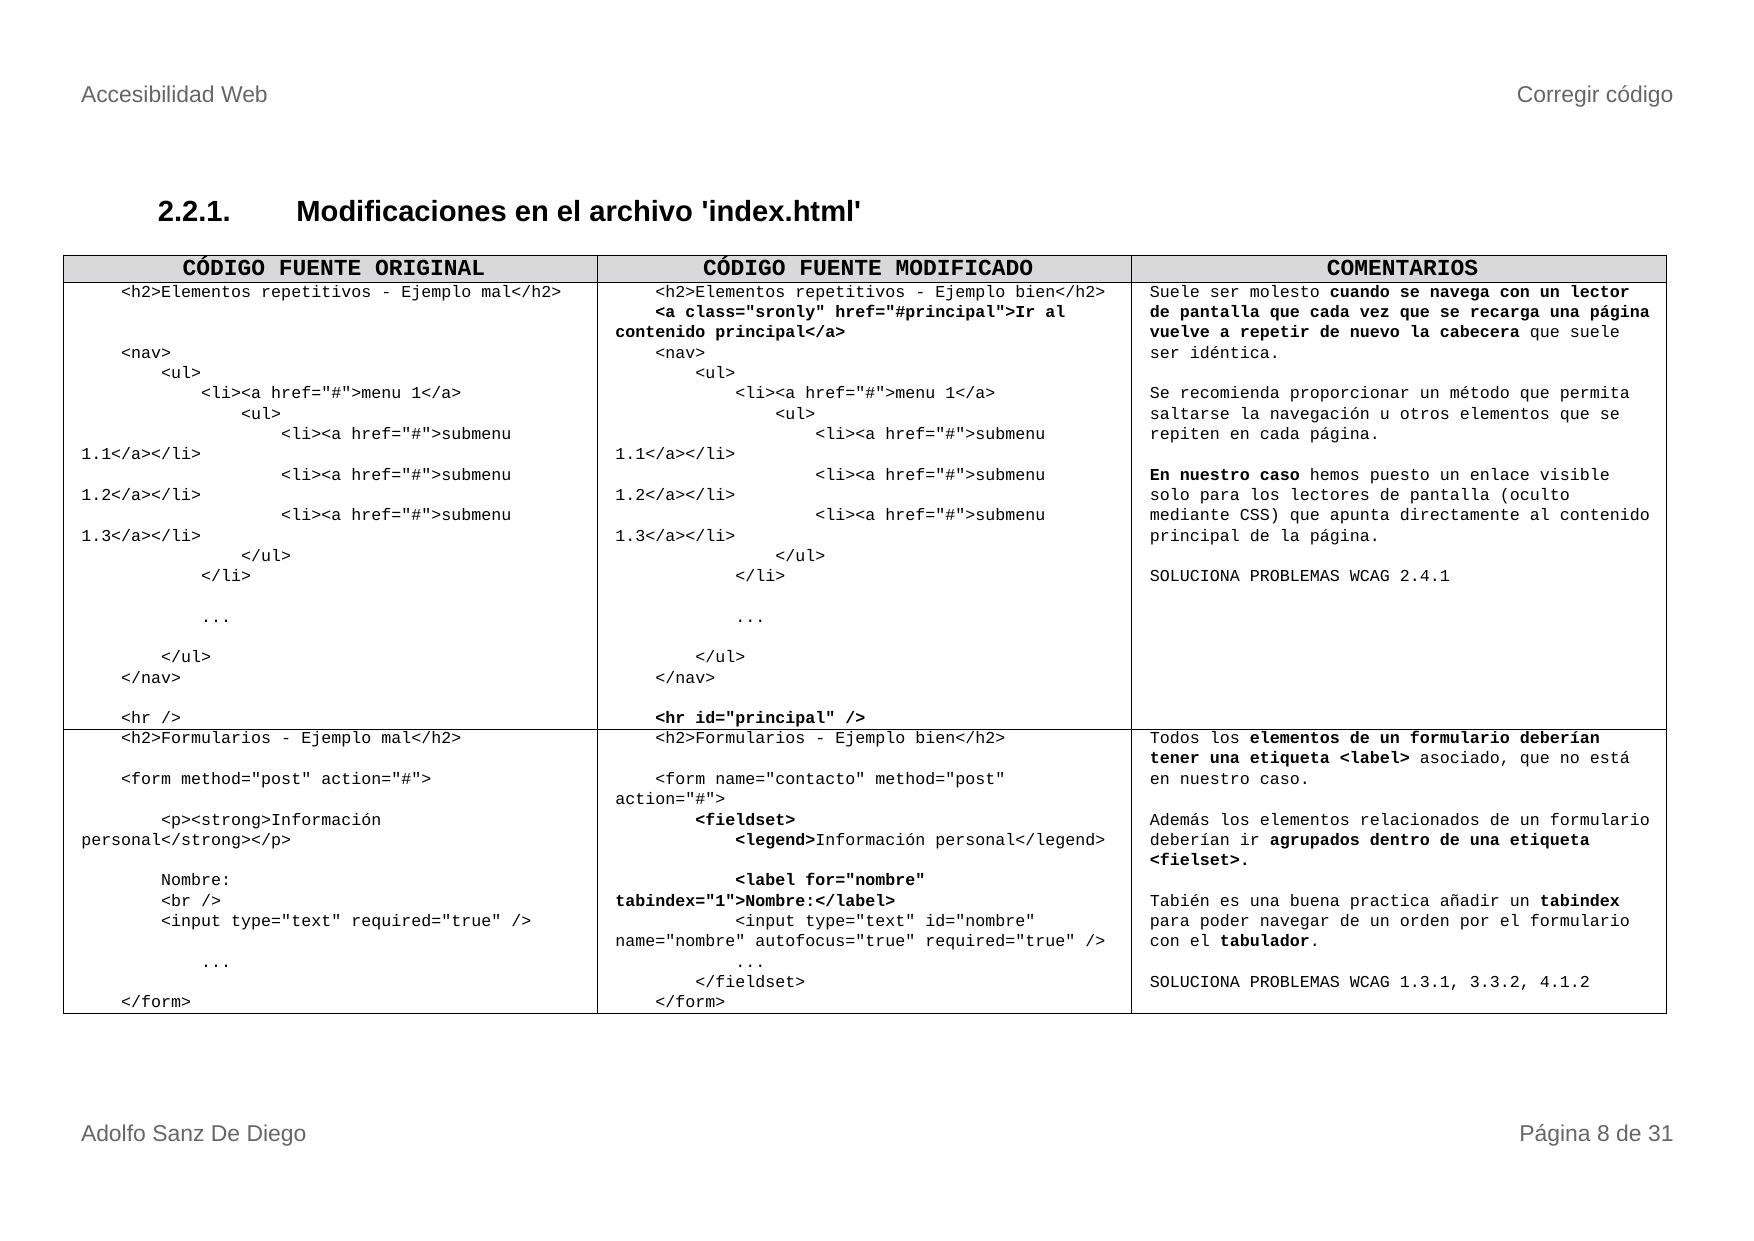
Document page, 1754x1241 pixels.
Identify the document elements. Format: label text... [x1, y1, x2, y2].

table_header COMENTARIOS [1132, 256, 1666, 282]
table_cell <h2>Elementos repetitivos - Ejemplo mal</h2> <nav> <ul> <li><a href="#">menu 1</a> <ul> <li><a href="#">submenu 1.1</a></li> <li><a href="#">submenu 1.2</a></li> <li><a href="#">submenu 1.3</a></li> </ul> </li> ... </ul> </nav> <hr /> [64, 283, 597, 729]
table_header CÓDIGO FUENTE ORIGINAL [64, 256, 597, 282]
table_cell Suele ser molesto cuando se navega con un lector de pantalla que cada vez que se recarga una página vuelve a repetir de nuevo la cabecera que suele ser idéntica. Se recomienda proporcionar un método que permita saltarse la navegación u otros elementos que se repiten en cada página. En nuestro caso hemos puesto un enlace visible solo para los lectores de pantalla (oculto mediante CSS) que apunta directamente al contenido principal de la página. SOLUCIONA PROBLEMAS WCAG 2.4.1 [1132, 283, 1666, 729]
table_cell <h2>Elementos repetitivos - Ejemplo bien</h2> <a class="sronly" href="#principal">Ir al contenido principal</a> <nav> <ul> <li><a href="#">menu 1</a> <ul> <li><a href="#">submenu 1.1</a></li> <li><a href="#">submenu 1.2</a></li> <li><a href="#">submenu 1.3</a></li> </ul> </li> ... </ul> </nav> <hr id="principal" /> [598, 283, 1131, 729]
table_cell <h2>Formularios - Ejemplo mal</h2> <form method="post" action="#"> <p><strong>Información personal</strong></p> Nombre: <br /> <input type="text" required="true" /> ... </form> [64, 730, 597, 1013]
table_cell <h2>Formularios - Ejemplo bien</h2> <form name="contacto" method="post" action="#"> <fieldset> <legend>Información personal</legend> <label for="nombre" tabindex="1">Nombre:</label> <input type="text" id="nombre" name="nombre" autofocus="true" required="true" /> ... </fieldset> </form> [598, 730, 1131, 1013]
table_cell Todos los elementos de un formulario deberían tener una etiqueta <label> asociado, que no está en nuestro caso. Además los elementos relacionados de un formulario deberían ir agrupados dentro de una etiqueta <fielset>. Tabién es una buena practica añadir un tabindex para poder navegar de un orden por el formulario con el tabulador. SOLUCIONA PROBLEMAS WCAG 1.3.1, 3.3.2, 4.1.2 [1132, 730, 1666, 1013]
table_header CÓDIGO FUENTE MODIFICADO [598, 256, 1131, 282]
subtitle Modificaciones en el archivo 'index.html' [158, 194, 1679, 228]
